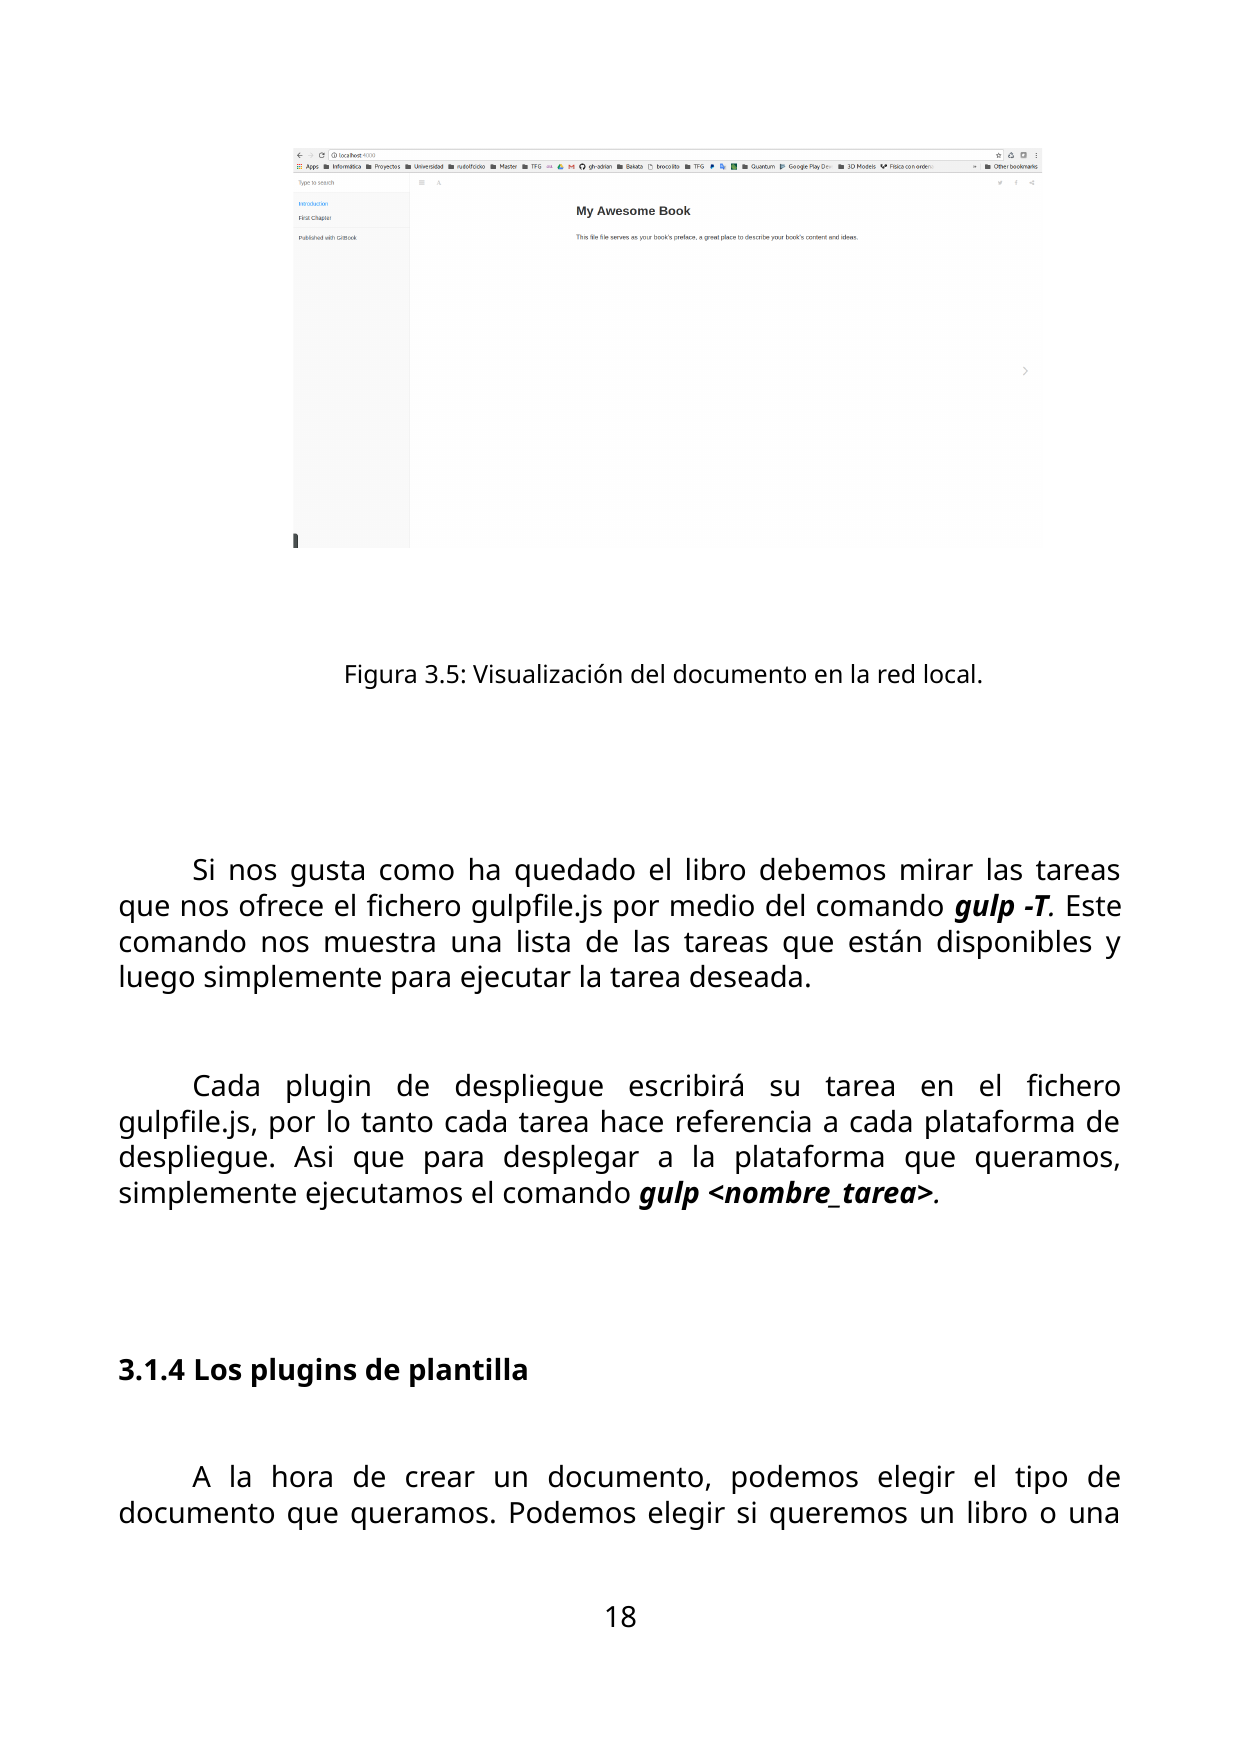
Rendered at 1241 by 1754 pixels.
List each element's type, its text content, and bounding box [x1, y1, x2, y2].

text Cada plugin de despliegue escribirá su tarea en el fichero gulpfile.js, por lo tanto cada tarea hace referencia a cada plataforma de despliegue. Asi que para desplegar a la plataforma que queramos, simplemente ejecutamos el comando gulp <nombre_tarea>. [118, 1065, 1122, 1212]
subtitle Los plugins de plantilla [118, 1350, 1122, 1389]
text A la hora de crear un documento, podemos elegir el tipo de documento que queramos. Podemos elegir si queremos un libro o una [118, 1456, 1122, 1532]
text Si nos gusta como ha quedado el libro debemos mirar las tareas que nos ofrece el fichero gulpfile.js por medio del comando gulp -T. Este comando nos muestra una lista de las tareas que están disponibles y luego simplemente para ejecutar la tarea deseada. [118, 849, 1122, 996]
picture [293, 148, 1043, 548]
text Figura 3.5: Visualización del documento en la red local. [214, 656, 1113, 691]
